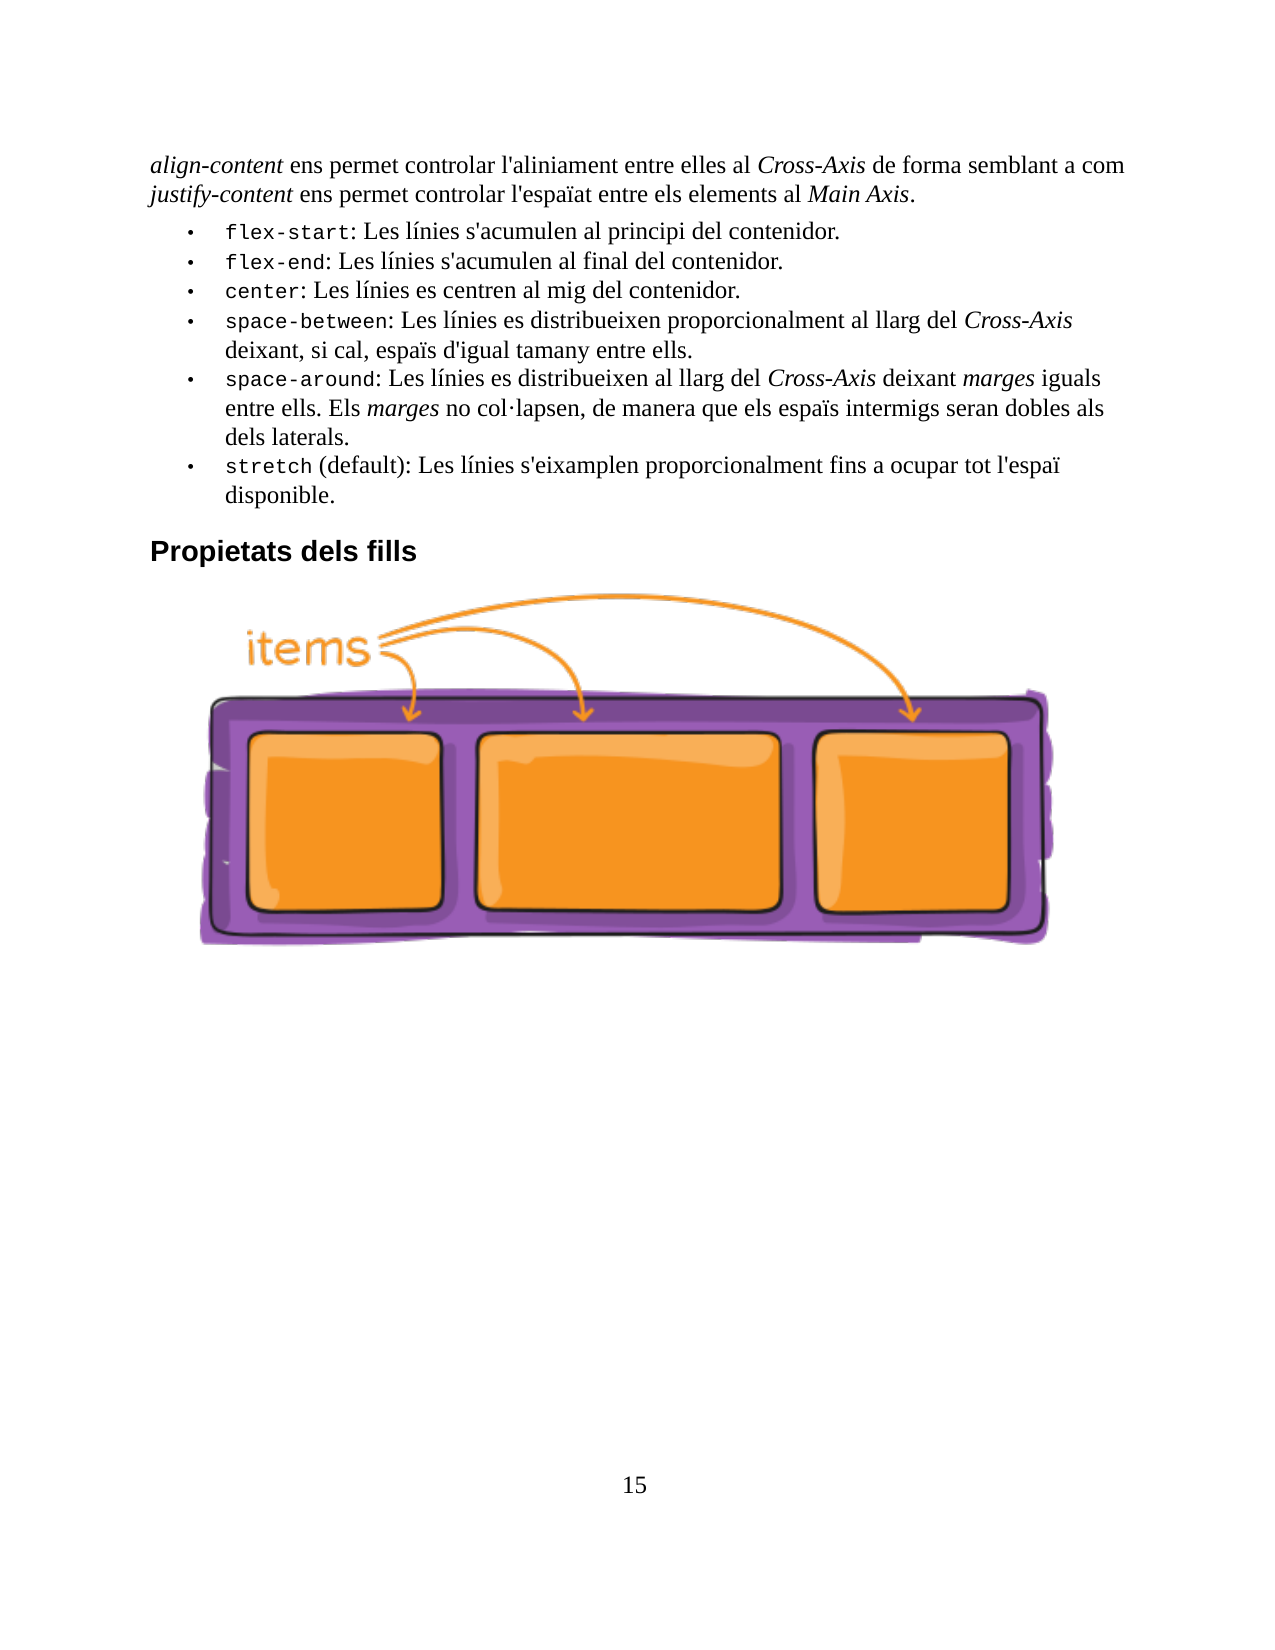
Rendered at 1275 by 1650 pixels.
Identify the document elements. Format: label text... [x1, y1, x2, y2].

text align-content ens permet controlar l'aliniament entre elles al Cross-Axis de forma semblant a com justify-content ens permet controlar l'espaïat entre els elements al Main Axis. [150, 150, 1125, 207]
list space-between: Les línies es distribueixen proporcionalment al llarg del Cross-Axis deixant, si cal, espaïs d'igual tamany entre ells. [187, 305, 1125, 363]
list space-around: Les línies es distribueixen al llarg del Cross-Axis deixant marges iguals entre ells. Els marges no col·lapsen, de manera que els espaïs intermigs seran dobles als dels laterals. [187, 363, 1125, 451]
list flex-start: Les línies s'acumulen al principi del contenidor. [187, 216, 1125, 246]
list flex-end: Les línies s'acumulen al final del contenidor. [187, 246, 1125, 276]
picture [150, 580, 1104, 960]
list stretch (default): Les línies s'eixamplen proporcionalment fins a ocupar tot l'espaï disponible. [187, 451, 1125, 509]
subtitle Propietats dels fills [150, 534, 1125, 567]
list center: Les línies es centren al mig del contenidor. [187, 276, 1125, 305]
